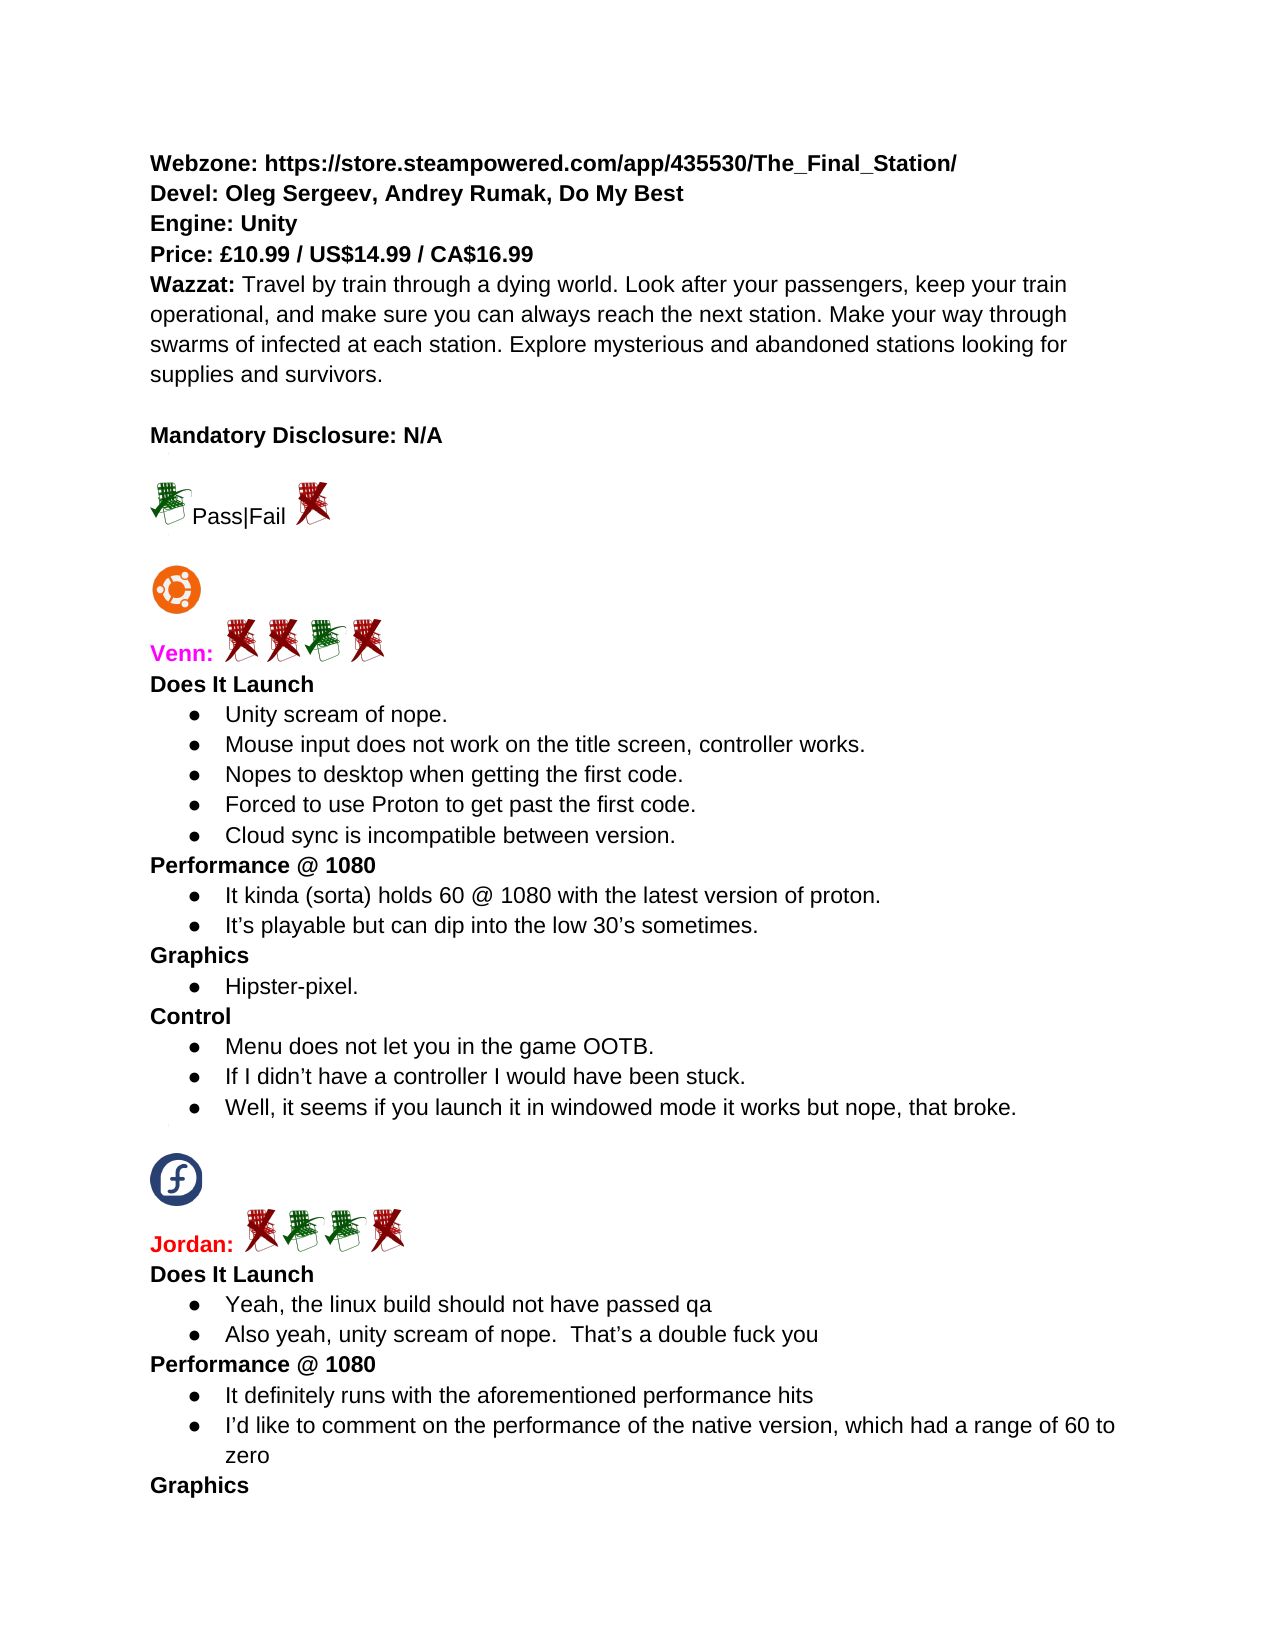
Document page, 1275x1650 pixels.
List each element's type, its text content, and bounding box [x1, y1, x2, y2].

list Yeah, the linux build should not have passed qa [187, 1291, 1125, 1317]
text Does It Launch [150, 671, 1125, 697]
list It definitely runs with the aforementioned performance hits [187, 1382, 1125, 1408]
picture [150, 563, 203, 616]
list It kinda (sorta) holds 60 @ 1080 with the latest version of proton. [187, 882, 1125, 908]
text Does It Launch [150, 1261, 1125, 1287]
text Webzone: https://store.steampowered.com/app/435530/The_Final_Station/ [150, 150, 1125, 176]
picture [220, 619, 389, 662]
list Cloud sync is incompatible between version. [187, 822, 1125, 848]
text Devel: Oleg Sergeev, Andrey Rumak, Do My Best [150, 180, 1125, 207]
list Nopes to desktop when getting the first code. [187, 761, 1125, 787]
text Performance @ 1080 [150, 852, 1125, 878]
text Graphics [150, 942, 1125, 969]
text Graphics [150, 1472, 1125, 1499]
list Well, it seems if you launch it in windowed mode it works but nope, that broke. [187, 1093, 1125, 1120]
text Engine: Unity [150, 210, 1125, 237]
picture [150, 1153, 203, 1206]
picture [292, 482, 335, 525]
list Mouse input does not work on the title screen, controller works. [187, 731, 1125, 757]
text Wazzat: Travel by train through a dying world. Look after your passengers, keep your train operational, and make sure you can always reach the next station. Make your way through swarms of infected at each station. Explore mysterious and abandoned stations looking for supplies and survivors. [150, 271, 1125, 388]
list Hipster-pixel. [187, 973, 1125, 999]
picture [150, 482, 192, 525]
text Mandatory Disclosure: N/A [150, 422, 1125, 448]
text Venn: [150, 563, 1125, 667]
list I’d like to comment on the performance of the native version, which had a range of 60 to zero [187, 1412, 1125, 1468]
text Price: £10.99 / US$14.99 / CA$16.99 [150, 241, 1125, 267]
list Menu does not let you in the game OOTB. [187, 1033, 1125, 1059]
text Control [150, 1003, 1125, 1029]
list Forced to use Proton to get past the first code. [187, 791, 1125, 818]
text Pass|Fail [150, 482, 1125, 529]
picture [240, 1209, 409, 1252]
text Performance @ 1080 [150, 1351, 1125, 1378]
list Unity scream of nope. [187, 701, 1125, 727]
list It’s playable but can dip into the low 30’s sometimes. [187, 912, 1125, 938]
list Also yeah, unity scream of nope. That’s a double fuck you [187, 1321, 1125, 1348]
text Jordan: [150, 1154, 1125, 1257]
list If I didn’t have a controller I would have been stuck. [187, 1063, 1125, 1089]
